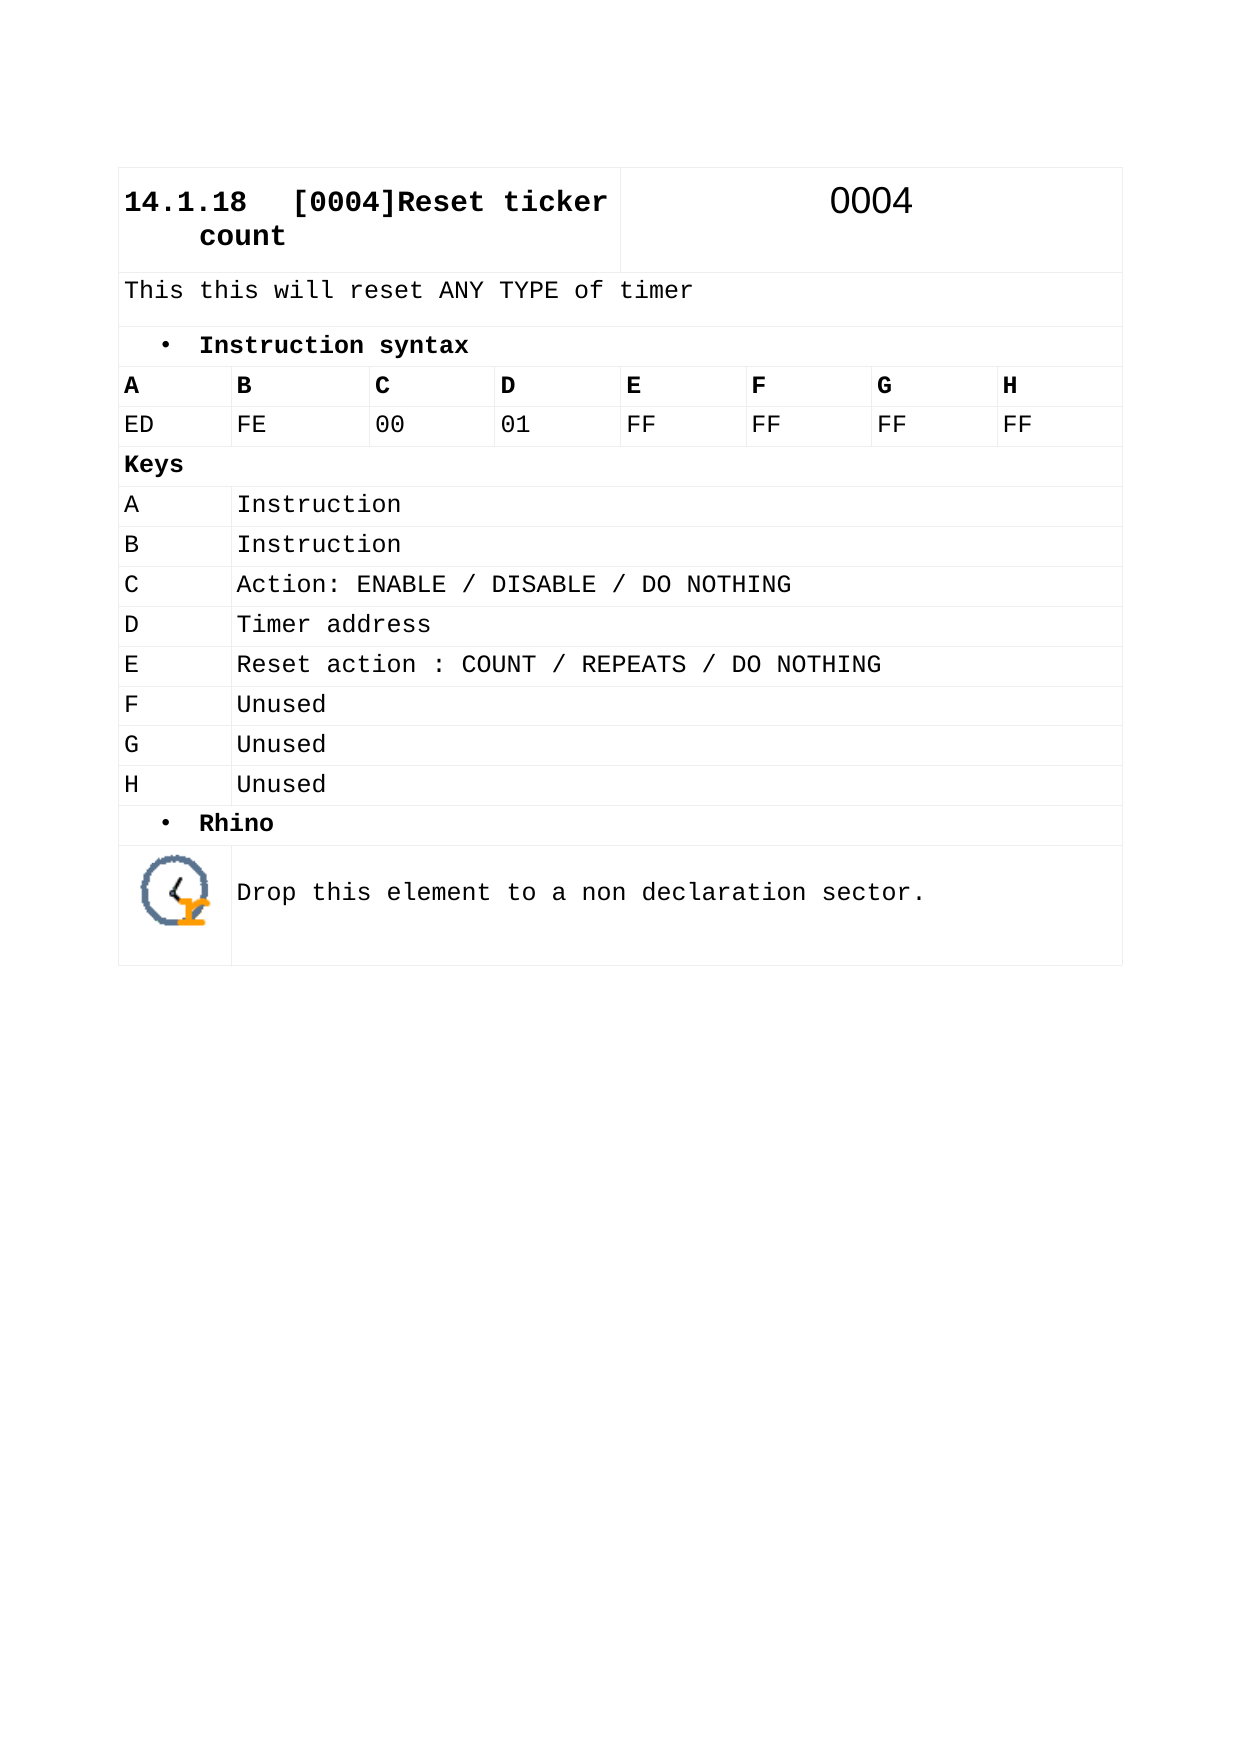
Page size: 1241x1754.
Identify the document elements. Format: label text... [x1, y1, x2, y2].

table_cell Drop this element to a non declaration sector. [232, 846, 1122, 965]
table_cell FF [621, 407, 746, 446]
table_cell FF [747, 407, 871, 446]
table_cell Unused [232, 766, 1122, 805]
table_cell Timer address [232, 607, 1122, 646]
table_header 0004 [621, 168, 1122, 272]
table_cell FE [232, 407, 369, 446]
table_header [0004]Reset ticker count [119, 168, 620, 272]
table_cell Action: ENABLE / DISABLE / DO NOTHING [232, 567, 1122, 606]
table_cell 00 [370, 407, 494, 446]
table_cell Instruction syntax [119, 327, 1122, 366]
table_cell A [119, 367, 231, 406]
table_cell H [998, 367, 1122, 406]
table_cell E [621, 367, 746, 406]
table_cell F [119, 687, 231, 725]
table_cell FF [998, 407, 1122, 446]
table_cell H [119, 766, 231, 805]
table_cell B [119, 527, 231, 566]
table_cell Unused [232, 687, 1122, 725]
table_cell E [119, 647, 231, 686]
table_cell FF [872, 407, 997, 446]
table_cell D [119, 607, 231, 646]
picture [134, 851, 215, 931]
table_cell C [119, 567, 231, 606]
table_cell C [370, 367, 494, 406]
table_cell G [872, 367, 997, 406]
table_cell D [495, 367, 620, 406]
table_cell Keys [119, 447, 1122, 486]
table_cell [119, 846, 231, 965]
table_cell G [119, 726, 231, 765]
table_cell Unused [232, 726, 1122, 765]
table_cell F [747, 367, 871, 406]
table_cell Rhino [119, 806, 1122, 845]
table_cell Instruction [232, 487, 1122, 526]
table_cell B [232, 367, 369, 406]
table_cell 01 [495, 407, 620, 446]
table_cell Reset action : COUNT / REPEATS / DO NOTHING [232, 647, 1122, 686]
table_cell This this will reset ANY TYPE of timer [119, 273, 1122, 326]
table_cell ED [119, 407, 231, 446]
table_cell Instruction [232, 527, 1122, 566]
table_cell A [119, 487, 231, 526]
